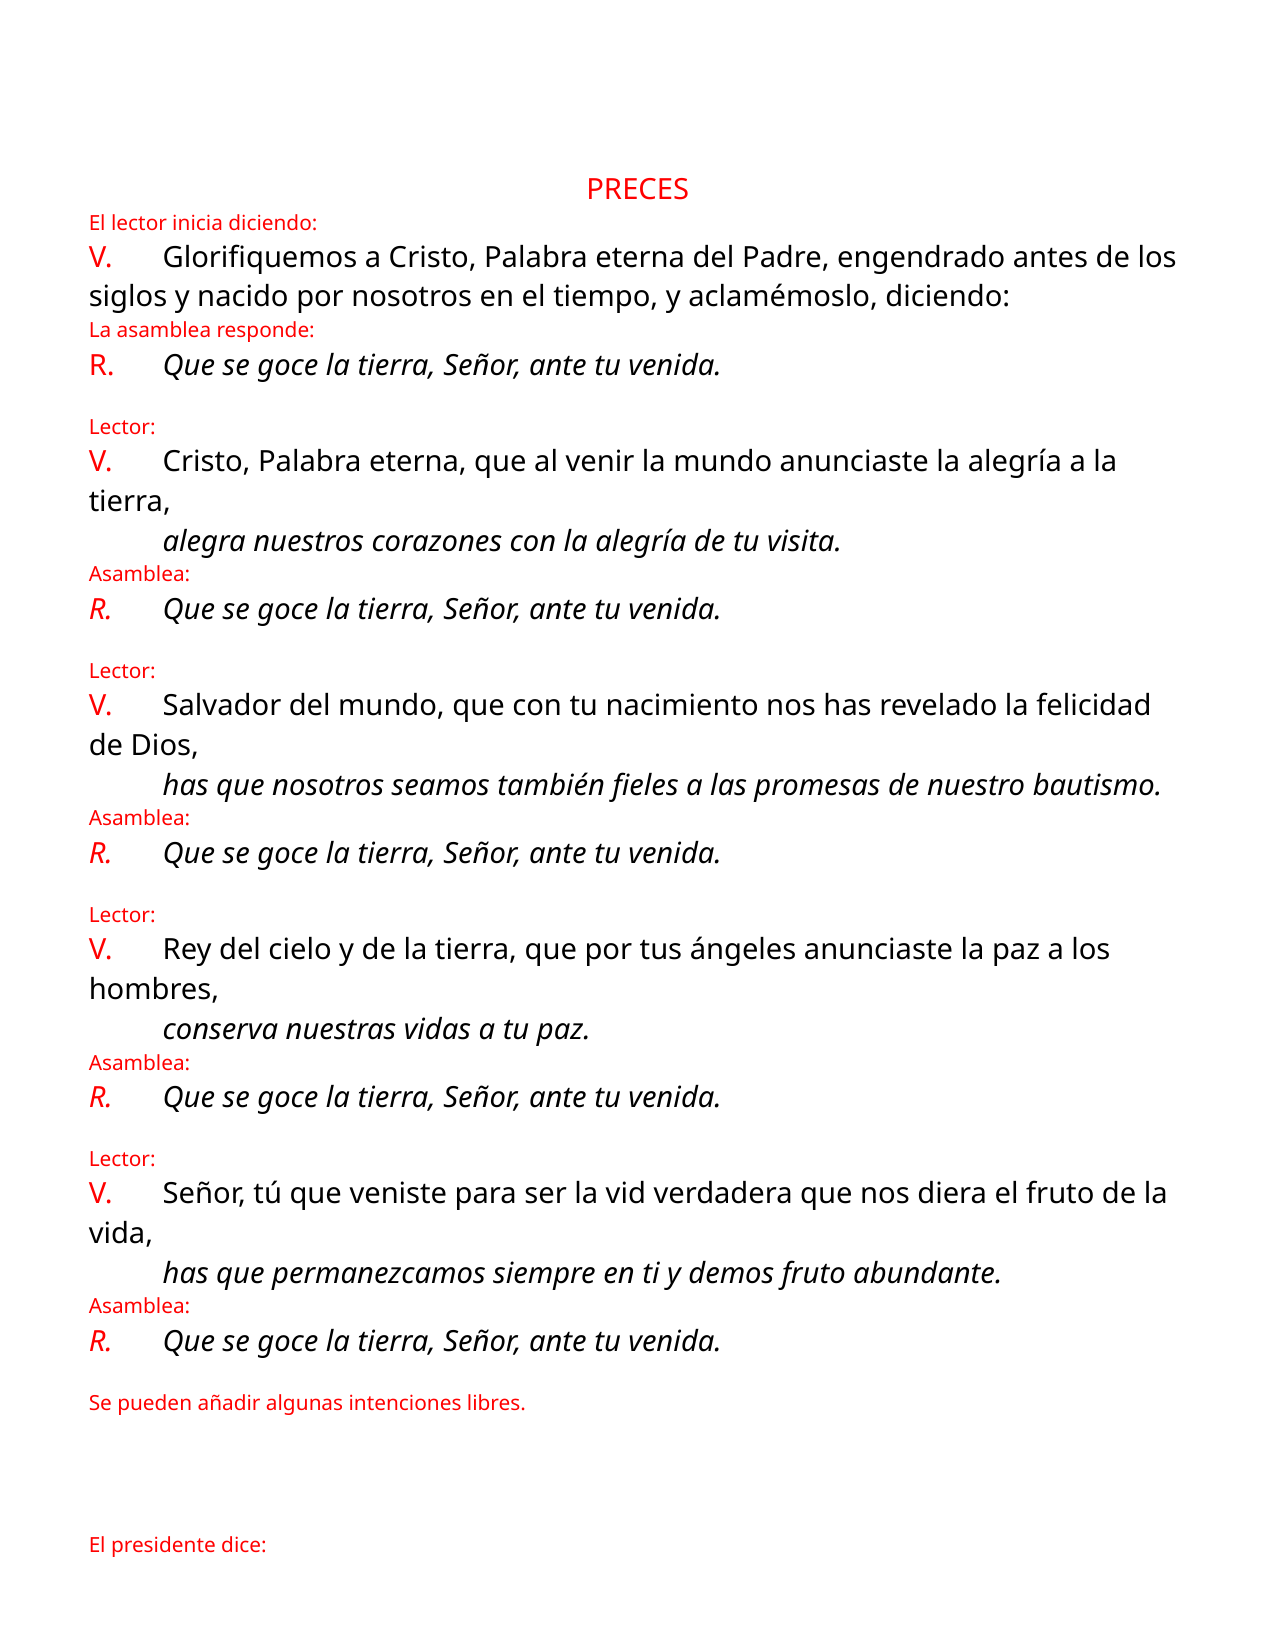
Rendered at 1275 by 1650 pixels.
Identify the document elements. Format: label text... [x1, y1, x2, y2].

text PRECES [88, 168, 1186, 208]
text R. Que se goce la tierra, Señor, ante tu venida. [88, 832, 1186, 872]
text V. Salvador del mundo, que con tu nacimiento nos has revelado la felicidad de Dios, [88, 684, 1186, 764]
text alegra nuestros corazones con la alegría de tu visita. [88, 520, 1186, 559]
text Se pueden añadir algunas intenciones libres. [88, 1388, 1186, 1417]
text V. Señor, tú que veniste para ser la vid verdadera que nos diera el fruto de la vida, [88, 1173, 1186, 1252]
text Asamblea: [88, 803, 1186, 832]
text V. Rey del cielo y de la tierra, que por tus ángeles anunciaste la paz a los hombres, [88, 928, 1186, 1008]
text V. Cristo, Palabra eterna, que al venir la mundo anunciaste la alegría a la tierra, [88, 440, 1186, 520]
text El lector inicia diciendo: [88, 208, 1186, 236]
text R. Que se goce la tierra, Señor, ante tu venida. [88, 1320, 1186, 1360]
text R. Que se goce la tierra, Señor, ante tu venida. [88, 588, 1186, 628]
text El presidente dice: [88, 1530, 1186, 1559]
text Lector: [88, 656, 1186, 684]
text Lector: [88, 900, 1186, 928]
text V. Glorifiquemos a Cristo, Palabra eterna del Padre, engendrado antes de los siglos y nacido por nosotros en el tiempo, y aclamémoslo, diciendo: [88, 236, 1186, 315]
text Asamblea: [88, 559, 1186, 588]
text Asamblea: [88, 1292, 1186, 1320]
text has que permanezcamos siempre en ti y demos fruto abundante. [88, 1252, 1186, 1292]
text R. Que se goce la tierra, Señor, ante tu venida. [88, 344, 1186, 383]
text La asamblea responde: [88, 315, 1186, 344]
text Lector: [88, 1144, 1186, 1173]
text has que nosotros seamos también fieles a las promesas de nuestro bautismo. [88, 764, 1186, 803]
text Asamblea: [88, 1048, 1186, 1076]
text Lector: [88, 412, 1186, 440]
text conserva nuestras vidas a tu paz. [88, 1008, 1186, 1048]
text R. Que se goce la tierra, Señor, ante tu venida. [88, 1076, 1186, 1116]
